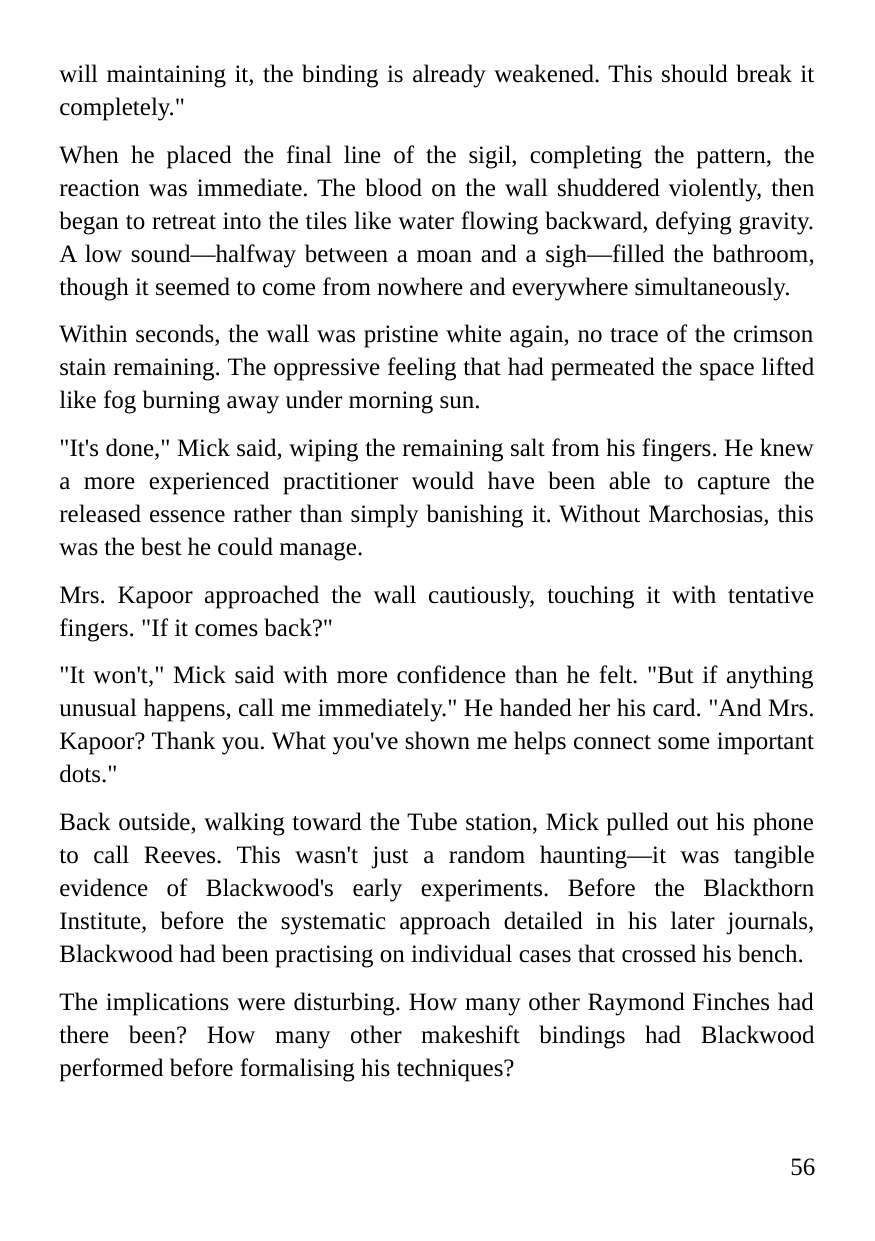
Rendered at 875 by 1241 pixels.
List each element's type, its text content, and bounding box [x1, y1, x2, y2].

text will maintaining it, the binding is already weakened. This should break it completely." [59, 59, 815, 121]
text "It won't," Mick said with more confidence than he felt. "But if anything unusual happens, call me immediately." He handed her his card. "And Mrs. Kapoor? Thank you. What you've shown me helps connect some important dots." [59, 660, 815, 788]
text Mrs. Kapoor approached the wall cautiously, touching it with tentative fingers. "If it comes back?" [59, 580, 815, 641]
text The implications were disturbing. How many other Raymond Finches had there been? How many other makeshift bindings had Blackwood performed before formalising his techniques? [59, 987, 815, 1081]
text "It's done," Mick said, wiping the remaining salt from his fingers. He knew a more experienced practitioner would have been able to capture the released essence rather than simply banishing it. Without Marchosias, this was the best he could manage. [59, 433, 815, 561]
text Back outside, walking toward the Tube station, Mick pulled out his phone to call Reeves. This wasn't just a random haunting—it was tangible evidence of Blackwood's early experiments. Before the Blackthorn Institute, before the systematic approach detailed in his later journals, Blackwood had been practising on individual cases that crossed his bench. [59, 807, 815, 968]
text Within seconds, the wall was pristine white again, no trace of the crimson stain remaining. The oppressive feeling that had permeated the space lifted like fog burning away under morning sun. [59, 319, 815, 414]
text When he placed the final line of the sigil, completing the pattern, the reaction was immediate. The blood on the wall shuddered violently, then began to retreat into the tiles like water flowing backward, defying gravity. A low sound—halfway between a moan and a sigh—filled the bathroom, though it seemed to come from nowhere and everywhere simultaneously. [59, 140, 815, 301]
